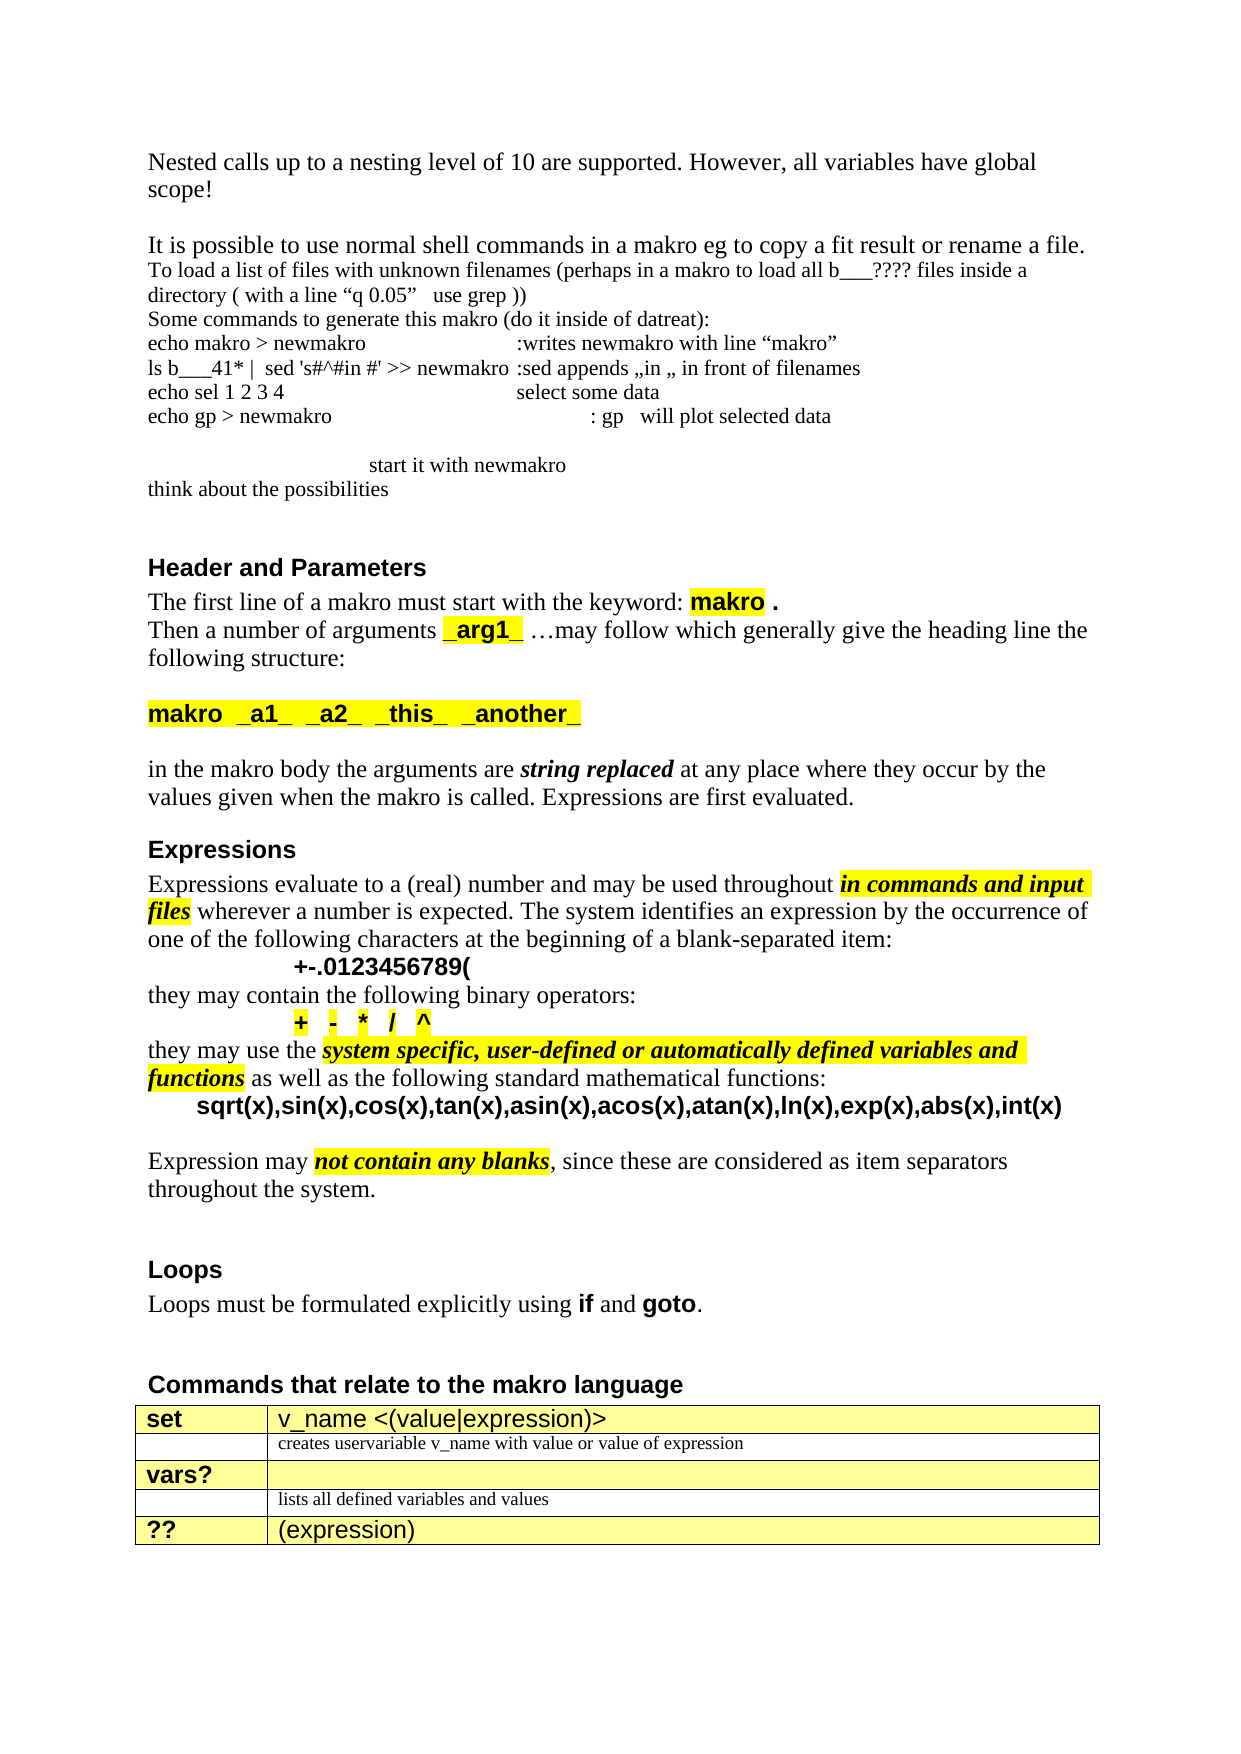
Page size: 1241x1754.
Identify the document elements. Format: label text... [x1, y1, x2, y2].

text they may contain the following binary operators: [148, 981, 1092, 1008]
text Expression may not contain any blanks, since these are considered as item separators throughout the system. [148, 1147, 1092, 1203]
text echo gp > newmakro : gp will plot selected data [148, 404, 1092, 428]
table_cell creates uservariable v_name with value or value of expression [268, 1434, 1099, 1460]
text + - * / ^ [148, 1008, 1092, 1036]
text The first line of a makro must start with the keyword: makro . [148, 588, 1092, 616]
text Nested calls up to a nesting level of 10 are supported. However, all variables have global scope! [148, 148, 1092, 203]
text start it with newmakro [148, 453, 1092, 477]
text Some commands to generate this makro (do it inside of datreat): [148, 307, 1092, 331]
text think about the possibilities [148, 477, 1092, 501]
table_cell [136, 1434, 267, 1460]
table_cell (expression) [268, 1517, 1099, 1544]
text It is possible to use normal shell commands in a makro eg to copy a fit result or rename a file. [148, 231, 1092, 258]
text makro _a1_ _a2_ _this_ _another_ [148, 699, 1092, 727]
subtitle Loops [148, 1256, 1092, 1283]
text echo sel 1 2 3 4 select some data [148, 380, 1092, 404]
table_cell ?? [136, 1517, 267, 1544]
subtitle Header and Parameters [148, 554, 1092, 582]
text Then a number of arguments _arg1_ …may follow which generally give the heading line the following structure: [148, 616, 1092, 672]
text echo makro > newmakro :writes newmakro with line “makro” [148, 331, 1092, 356]
text +-.0123456789( [148, 953, 1092, 981]
text To load a list of files with unknown filenames (perhaps in a makro to load all b___???? files inside a directory ( with a line “q 0.05” use grep )) [148, 258, 1092, 307]
text sqrt(x),sin(x),cos(x),tan(x),asin(x),acos(x),atan(x),ln(x),exp(x),abs(x),int(x) [148, 1092, 1092, 1120]
table_header set [136, 1406, 267, 1433]
table_cell lists all defined variables and values [268, 1490, 1099, 1516]
table_cell vars? [136, 1461, 267, 1488]
subtitle Commands that relate to the makro language [148, 1370, 1092, 1398]
table_cell [268, 1461, 1099, 1488]
text Loops must be formulated explicitly using if and goto. [148, 1290, 1092, 1318]
text in the makro body the arguments are string replaced at any place where they occur by the values given when the makro is called. Expressions are first evaluated. [148, 755, 1092, 811]
text Expressions evaluate to a (real) number and may be used throughout in commands and input files wherever a number is expected. The system identifies an expression by the occurrence of one of the following characters at the beginning of a blank-separated item: [148, 870, 1092, 953]
subtitle Expressions [148, 836, 1092, 863]
text ls b___41* | sed 's#^#in #' >> newmakro :sed appends „in „ in front of filenames [148, 356, 1092, 380]
text they may use the system specific, user-defined or automatically defined variables and functions as well as the following standard mathematical functions: [148, 1036, 1092, 1092]
table_cell [136, 1490, 267, 1516]
table_header v_name <(value|expression)> [268, 1406, 1099, 1433]
